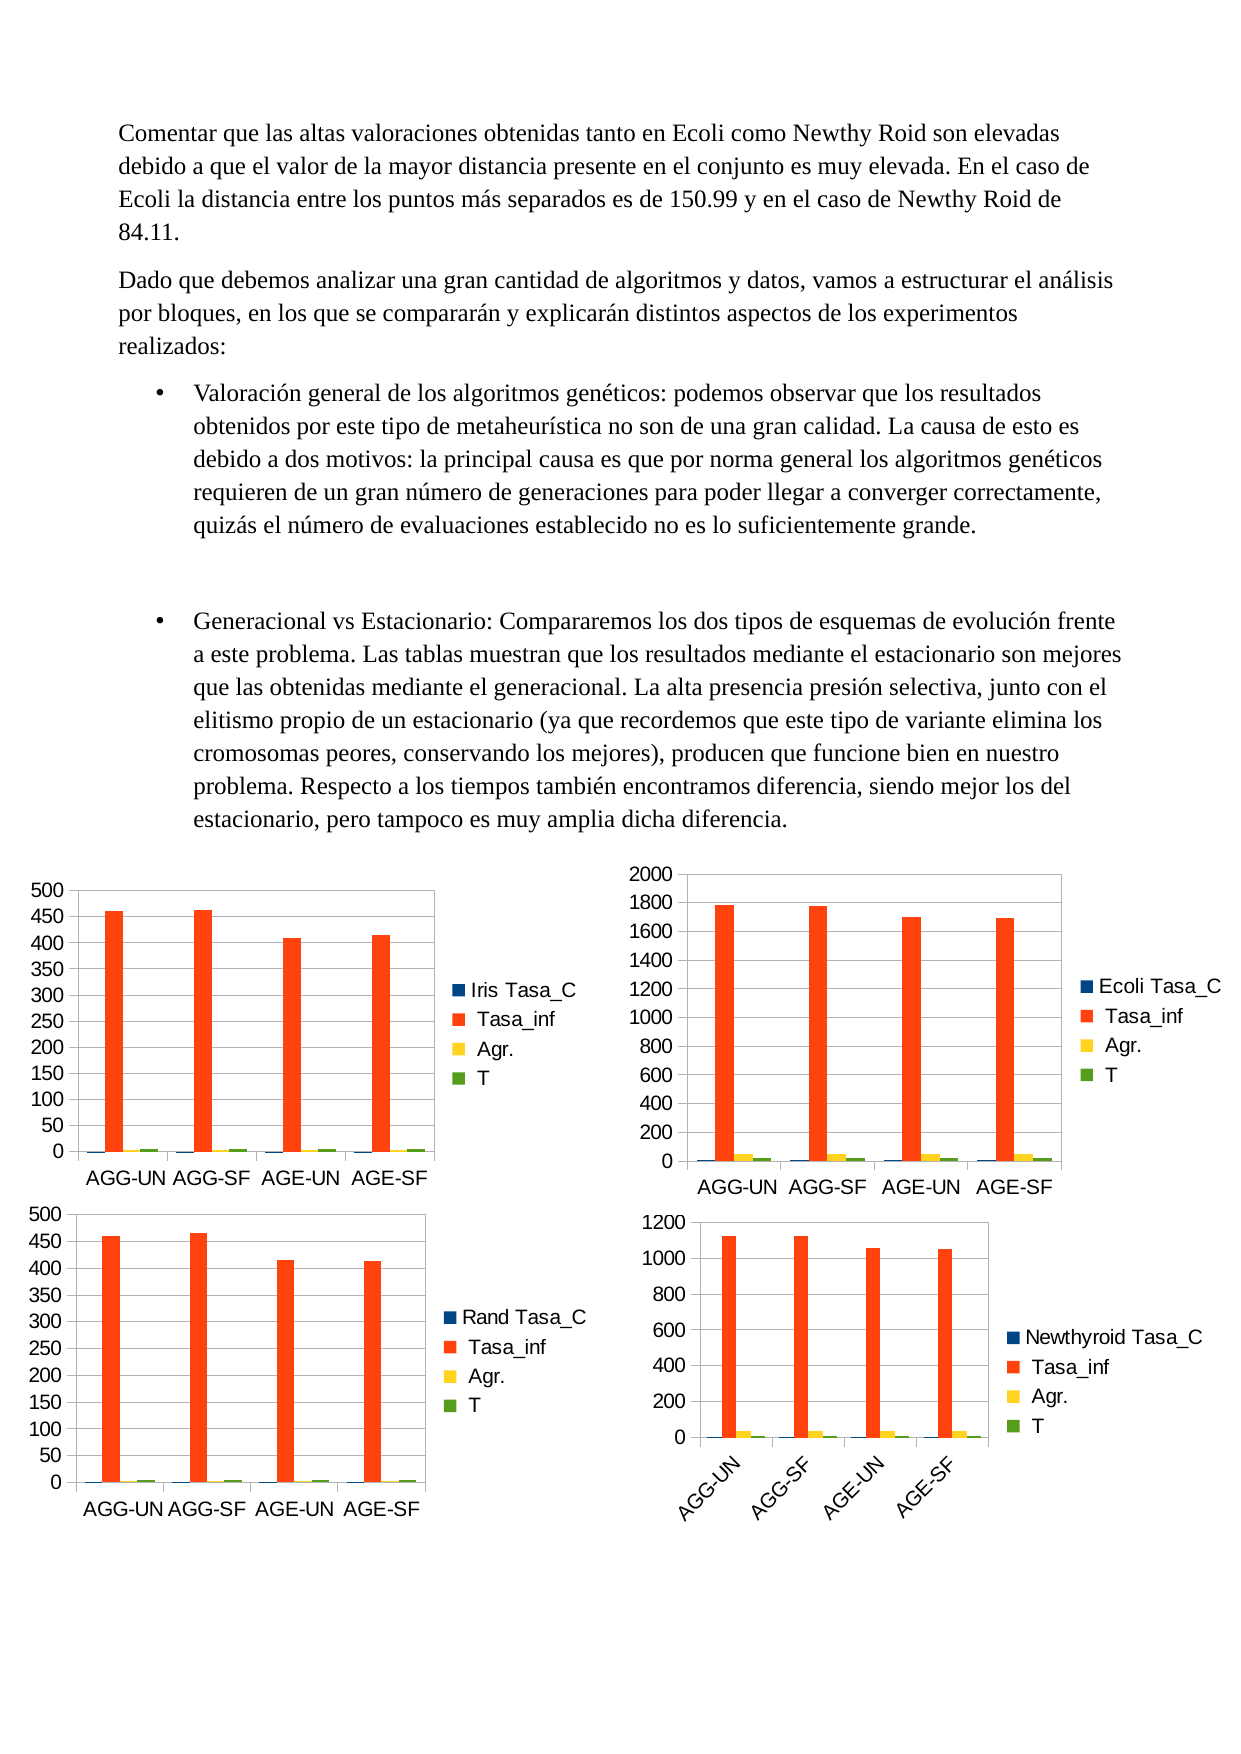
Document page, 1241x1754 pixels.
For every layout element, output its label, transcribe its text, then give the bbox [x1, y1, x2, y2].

list Valoración general de los algoritmos genéticos: podemos observar que los resultados obtenidos por este tipo de metaheurística no son de una gran calidad. La causa de esto es debido a dos motivos: la principal causa es que por norma general los algoritmos genéticos requieren de un gran número de generaciones para poder llegar a converger correctamente, quizás el número de evaluaciones establecido no es lo suficientemente grande. [156, 378, 1122, 539]
list Generacional vs Estacionario: Compararemos los dos tipos de esquemas de evolución frente a este problema. Las tablas muestran que los resultados mediante el estacionario son mejores que las obtenidas mediante el generacional. La alta presencia presión selectiva, junto con el elitismo propio de un estacionario (ya que recordemos que este tipo de variante elimina los cromosomas peores, conservando los mejores), producen que funcione bien en nuestro problema. Respecto a los tiempos también encontramos diferencia, siendo mejor los del estacionario, pero tampoco es muy amplia dicha diferencia. [156, 606, 1122, 833]
text Comentar que las altas valoraciones obtenidas tanto en Ecoli como Newthy Roid son elevadas debido a que el valor de la mayor distancia presente en el conjunto es muy elevada. En el caso de Ecoli la distancia entre los puntos más separados es de 150.99 y en el caso de Newthy Roid de 84.11. [118, 118, 1122, 246]
text Dado que debemos analizar una gran cantidad de algoritmos y datos, vamos a estructurar el análisis por bloques, en los que se compararán y explicarán distintos aspectos de los experimentos realizados: [118, 265, 1122, 359]
